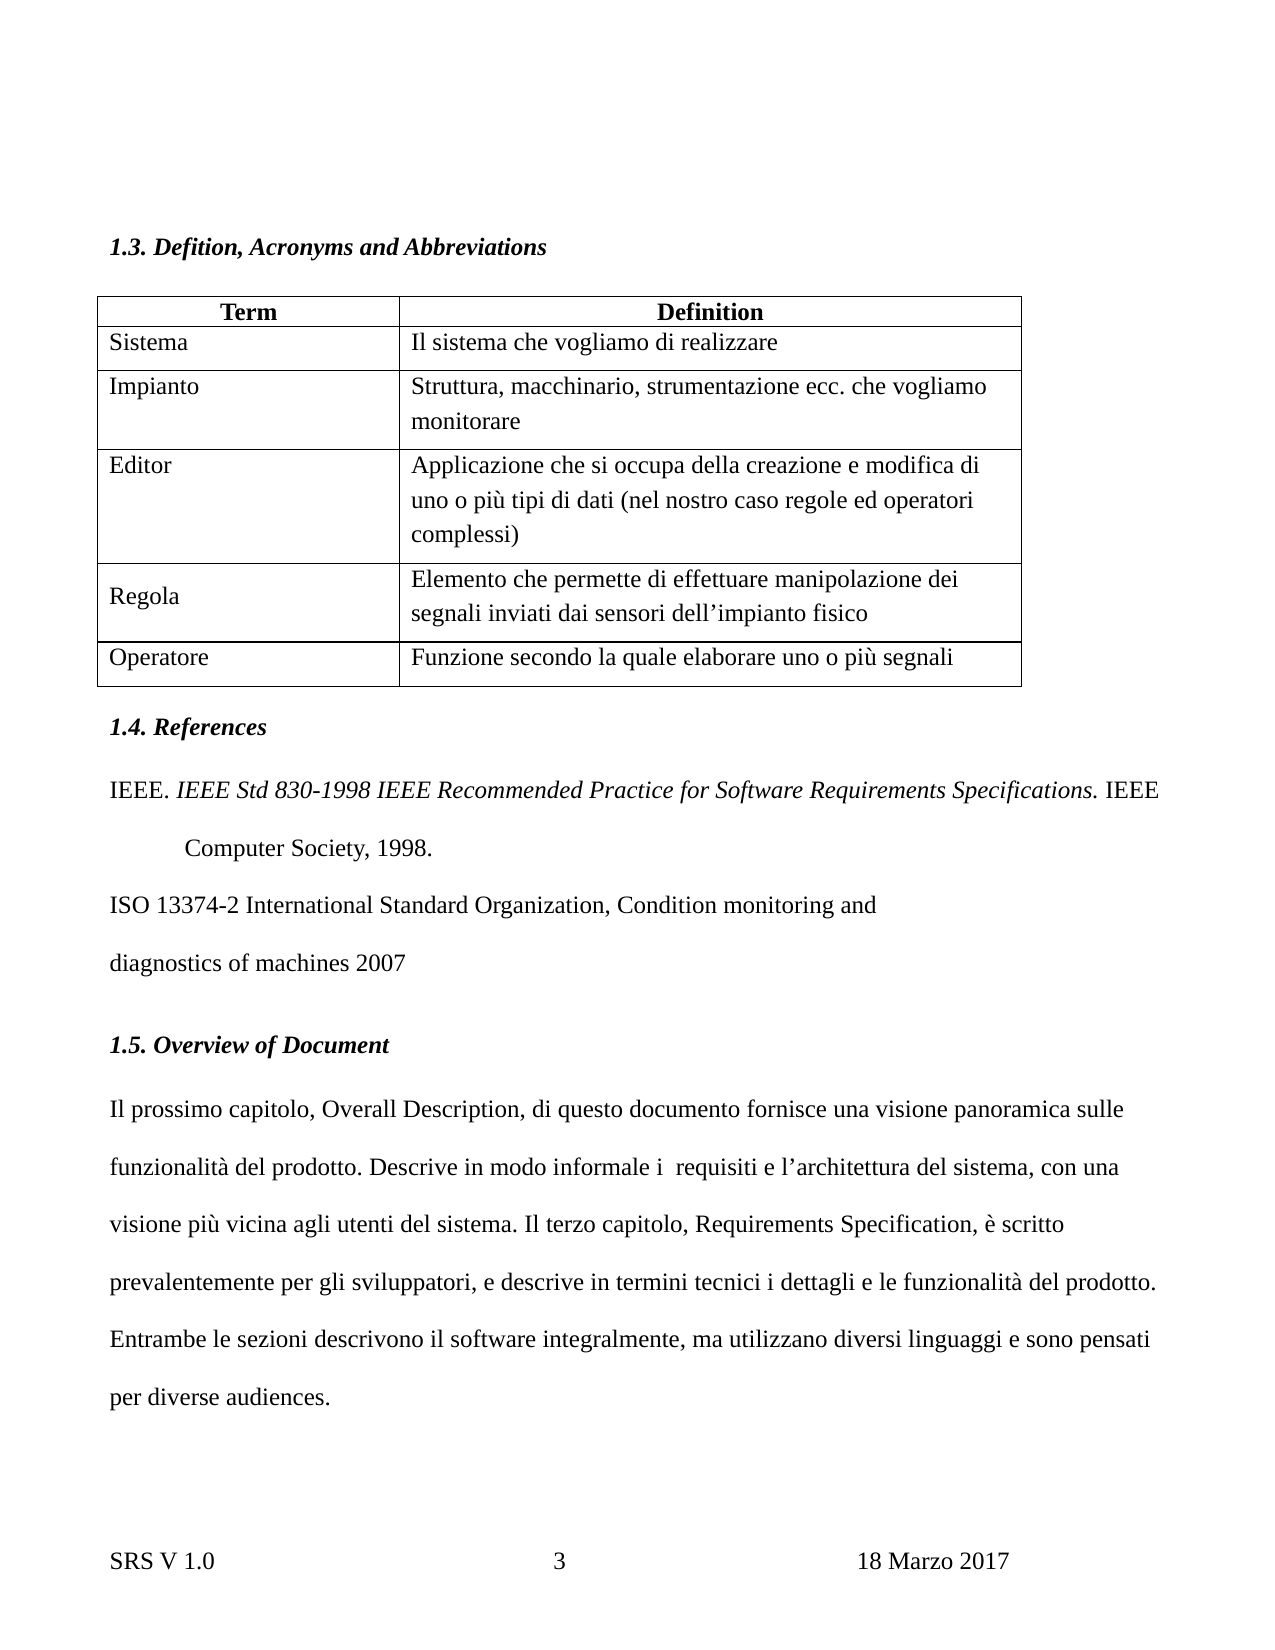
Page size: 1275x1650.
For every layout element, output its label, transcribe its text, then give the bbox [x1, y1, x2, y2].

subtitle 1.3. Defition, Acronyms and Abbreviations [109, 232, 1162, 261]
subtitle 1.4. References [109, 712, 1162, 741]
table_cell Funzione secondo la quale elaborare uno o più segnali [400, 643, 1021, 686]
table_cell Editor [98, 450, 399, 563]
text Il prossimo capitolo, Overall Description, di questo documento fornisce una visione panoramica sulle funzionalità del prodotto. Descrive in modo informale i requisiti e l’architettura del sistema, con una visione più vicina agli utenti del sistema. Il terzo capitolo, Requirements Specification, è scritto prevalentemente per gli sviluppatori, e descrive in termini tecnici i dettagli e le funzionalità del prodotto. Entrambe le sezioni descrivono il software integralmente, ma utilizzano diversi linguaggi e sono pensati per diverse audiences. [109, 1094, 1162, 1411]
table_cell Struttura, macchinario, strumentazione ecc. che vogliamo monitorare [400, 371, 1021, 449]
table_cell Applicazione che si occupa della creazione e modifica di uno o più tipi di dati (nel nostro caso regole ed operatori complessi) [400, 450, 1021, 563]
subtitle 1.5. Overview of Document [109, 1031, 1162, 1059]
table_cell Impianto [98, 371, 399, 449]
text IEEE. IEEE Std 830-1998 IEEE Recommended Practice for Software Requirements Specifications. IEEE Computer Society, 1998. [109, 776, 1162, 862]
table_cell Elemento che permette di effettuare manipolazione dei segnali inviati dai sensori dell’impianto fisico [400, 564, 1021, 641]
text diagnostics of machines 2007 [109, 948, 1162, 977]
table_header Definition [400, 297, 1021, 326]
table_cell Sistema [98, 327, 399, 370]
text ISO 13374-2 International Standard Organization, Condition monitoring and [109, 891, 1162, 919]
table_cell Regola [98, 564, 399, 641]
table_cell Operatore [98, 643, 399, 686]
table_cell Il sistema che vogliamo di realizzare [400, 327, 1021, 370]
table_header Term [98, 297, 399, 326]
